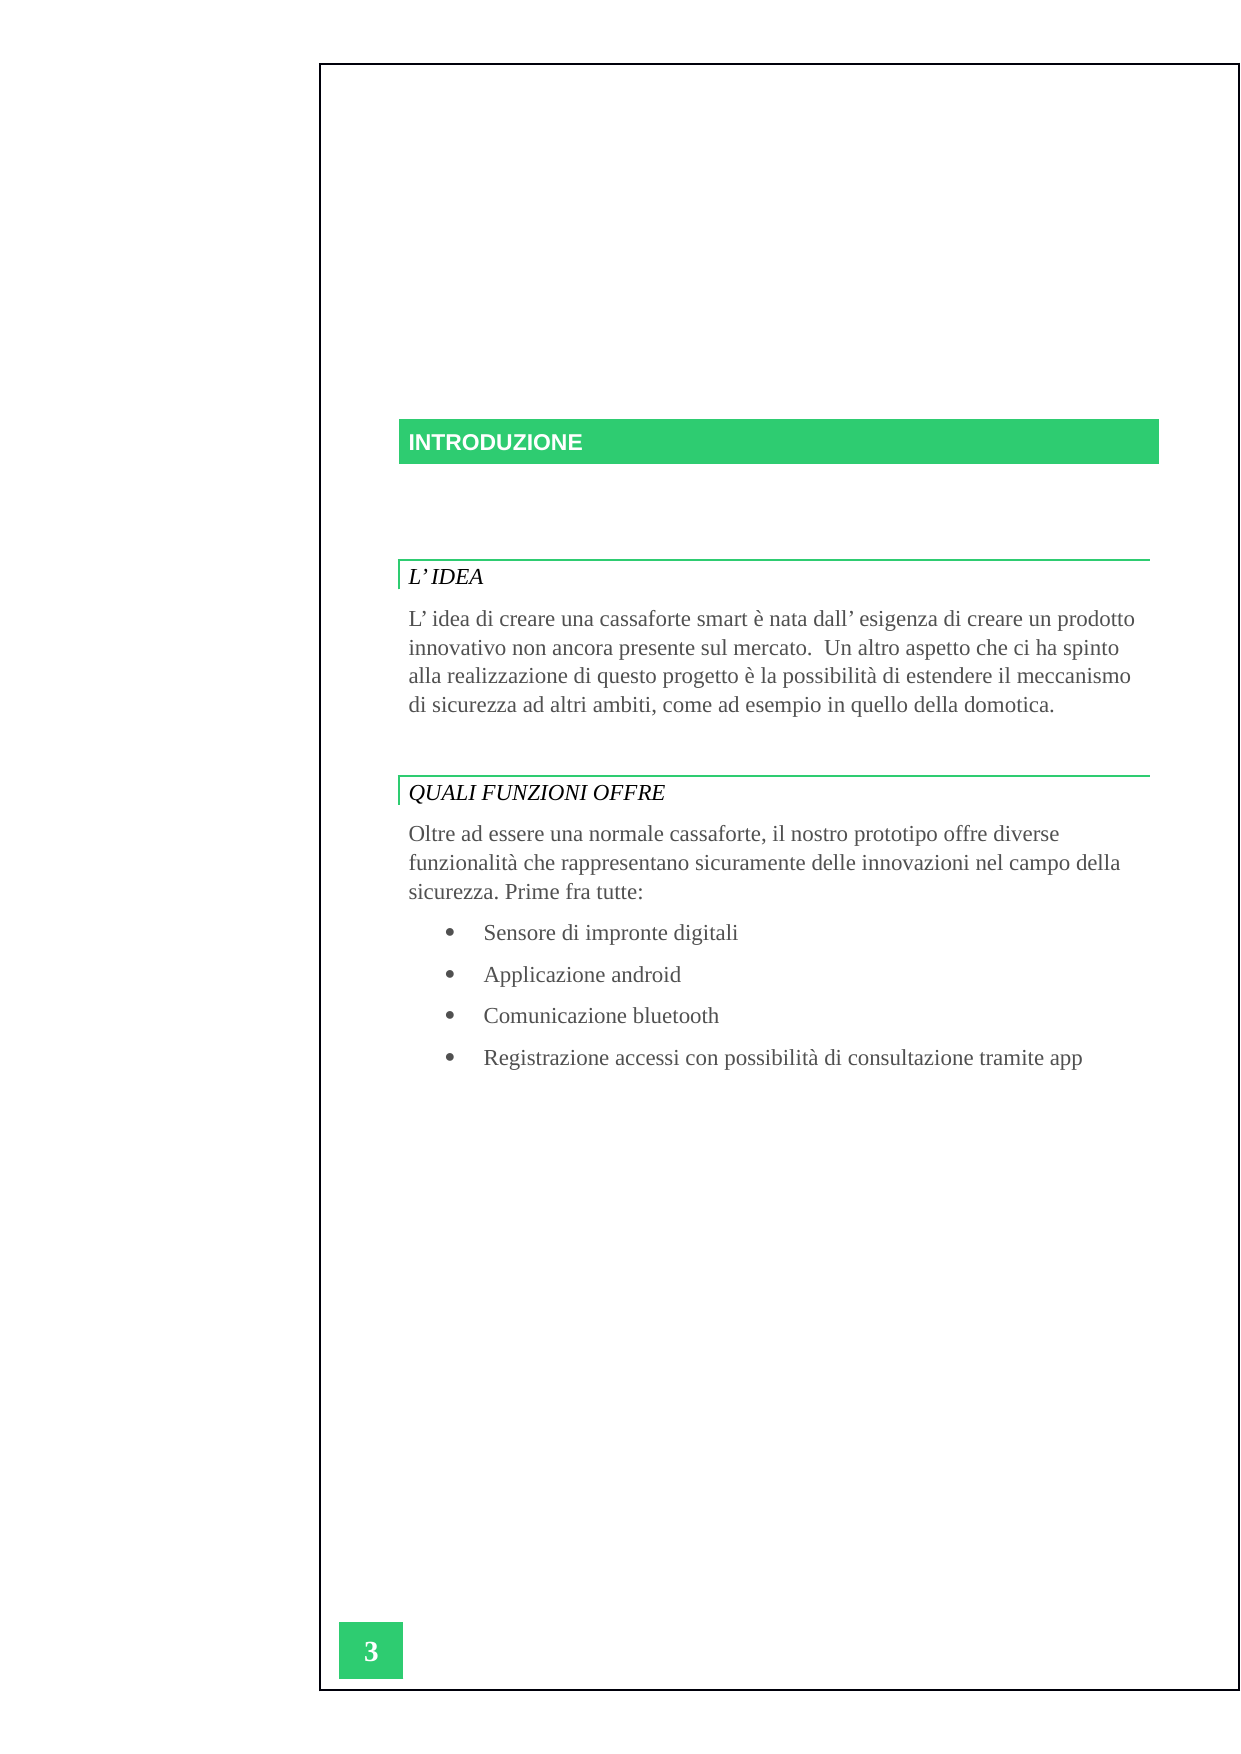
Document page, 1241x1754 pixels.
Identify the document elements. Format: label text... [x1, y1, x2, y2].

subtitle Introduzione [401, 421, 1158, 463]
text Quali funzioni offre [400, 777, 1150, 805]
text L’ idea [400, 561, 1150, 589]
list Registrazione accessi con possibilità di consultazione tramite app [446, 1044, 1150, 1070]
list L’ idea di creare una cassaforte smart è nata dall’ esigenza di creare un prodotto innovativo non ancora presente sul mercato. Un altro aspetto che ci ha spinto alla realizzazione di questo progetto è la possibilità di estendere il meccanismo di sicurezza ad altri ambiti, come ad esempio in quello della domotica. [408, 605, 1150, 718]
list Oltre ad essere una normale cassaforte, il nostro prototipo offre diverse funzionalità che rappresentano sicuramente delle innovazioni nel campo della sicurezza. Prime fra tutte: [408, 820, 1150, 904]
list Sensore di impronte digitali [446, 919, 1150, 946]
list Applicazione android [446, 961, 1150, 987]
list Comunicazione bluetooth [446, 1002, 1150, 1029]
